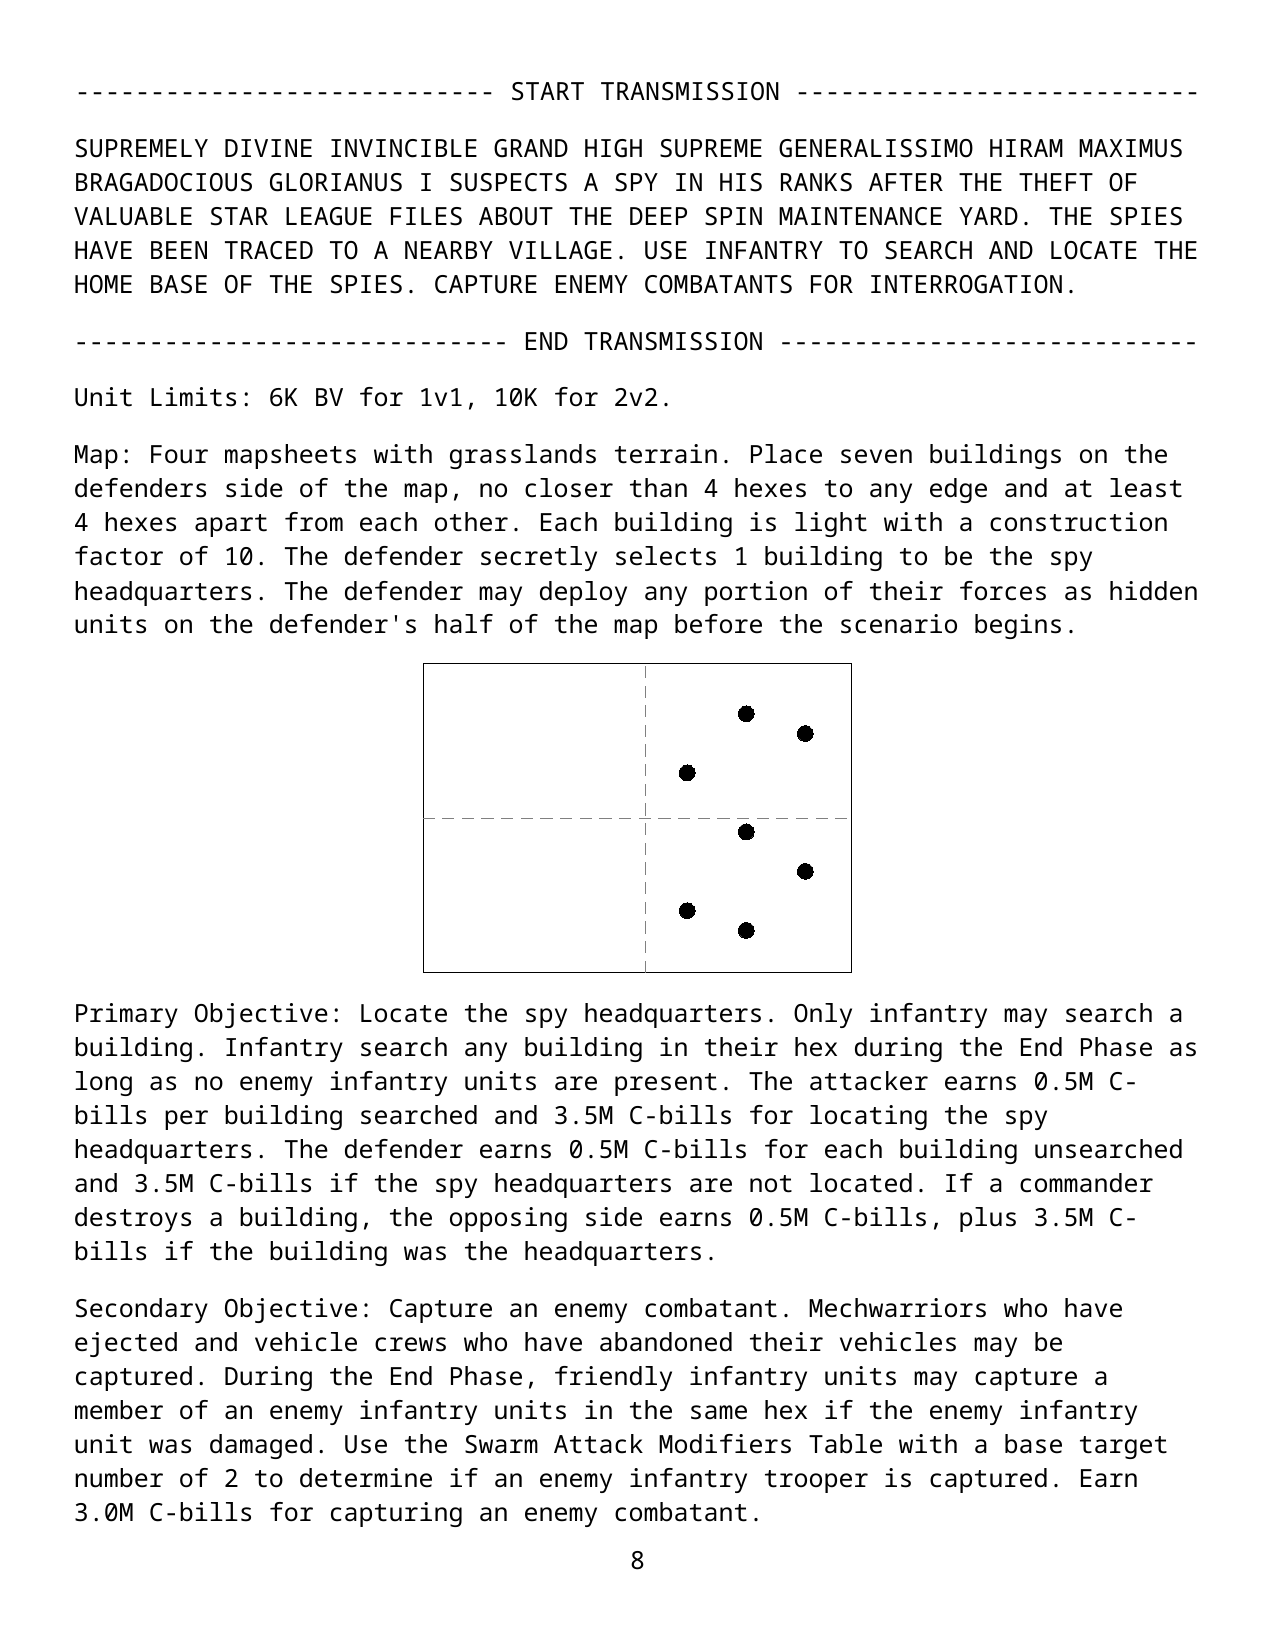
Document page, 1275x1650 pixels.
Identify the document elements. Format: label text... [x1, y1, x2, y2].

text ----------------------------- END TRANSMISSION ---------------------------- [73, 301, 1201, 357]
text Map: Four mapsheets with grasslands terrain. Place seven buildings on the defenders side of the map, no closer than 4 hexes to any edge and at least 4 hexes apart from each other. Each building is light with a construction factor of 10. The defender secretly selects 1 building to be the spy headquarters. The defender may deploy any portion of their forces as hidden units on the defender's half of the map before the scenario begins. [73, 437, 1201, 641]
text Unit Limits: 6K BV for 1v1, 10K for 2v2. [73, 380, 1201, 414]
text SUPREMELY DIVINE INVINCIBLE GRAND HIGH SUPREME GENERALISSIMO HIRAM MAXIMUS BRAGADOCIOUS GLORIANUS I SUSPECTS A SPY IN HIS RANKS AFTER THE THEFT OF VALUABLE STAR LEAGUE FILES ABOUT THE DEEP SPIN MAINTENANCE YARD. THE SPIES HAVE BEEN TRACED TO A NEARBY VILLAGE. USE INFANTRY TO SEARCH AND LOCATE THE HOME BASE OF THE SPIES. CAPTURE ENEMY COMBATANTS FOR INTERROGATION. [73, 108, 1201, 301]
text ---------------------------- START TRANSMISSION --------------------------- [73, 73, 1201, 108]
text Primary Objective: Locate the spy headquarters. Only infantry may search a building. Infantry search any building in their hex during the End Phase as long as no enemy infantry units are present. The attacker earns 0.5M C-bills per building searched and 3.5M C-bills for locating the spy headquarters. The defender earns 0.5M C-bills for each building unsearched and 3.5M C-bills if the spy headquarters are not located. If a commander destroys a building, the opposing side earns 0.5M C-bills, plus 3.5M C-bills if the building was the headquarters. [73, 996, 1201, 1268]
text Secondary Objective: Capture an enemy combatant. Mechwarriors who have ejected and vehicle crews who have abandoned their vehicles may be captured. During the End Phase, friendly infantry units may capture a member of an enemy infantry units in the same hex if the enemy infantry unit was damaged. Use the Swarm Attack Modifiers Table with a base target number of 2 to determine if an enemy infantry trooper is captured. Earn 3.0M C-bills for capturing an enemy combatant. [73, 1291, 1201, 1529]
